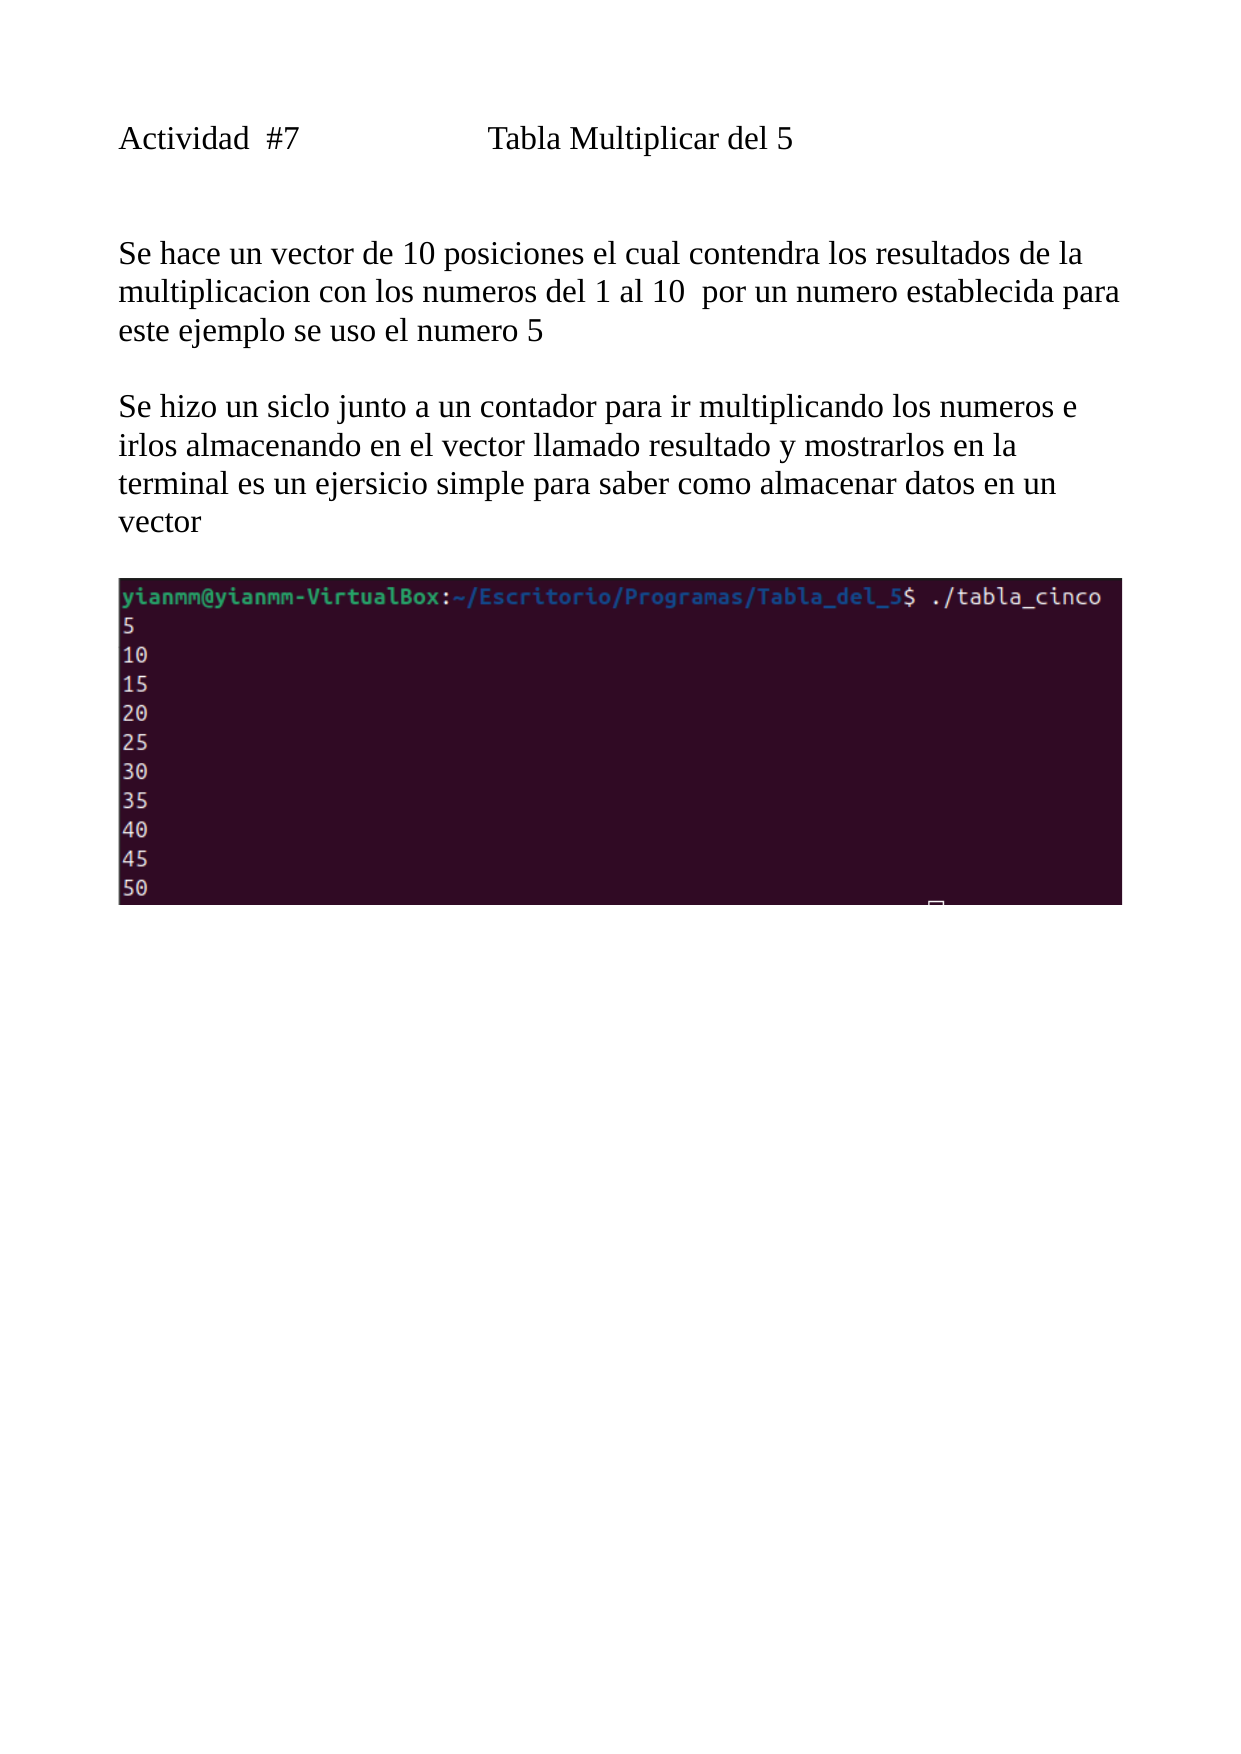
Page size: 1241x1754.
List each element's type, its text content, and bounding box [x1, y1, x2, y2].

picture [118, 578, 1123, 905]
text Se hace un vector de 10 posiciones el cual contendra los resultados de la multiplicacion con los numeros del 1 al 10 por un numero establecida para este ejemplo se uso el numero 5 [118, 233, 1122, 348]
text Se hizo un siclo junto a un contador para ir multiplicando los numeros e irlos almacenando en el vector llamado resultado y mostrarlos en la terminal es un ejersicio simple para saber como almacenar datos en un vector [118, 386, 1122, 540]
text Actividad #7 Tabla Multiplicar del 5 [118, 118, 1122, 156]
